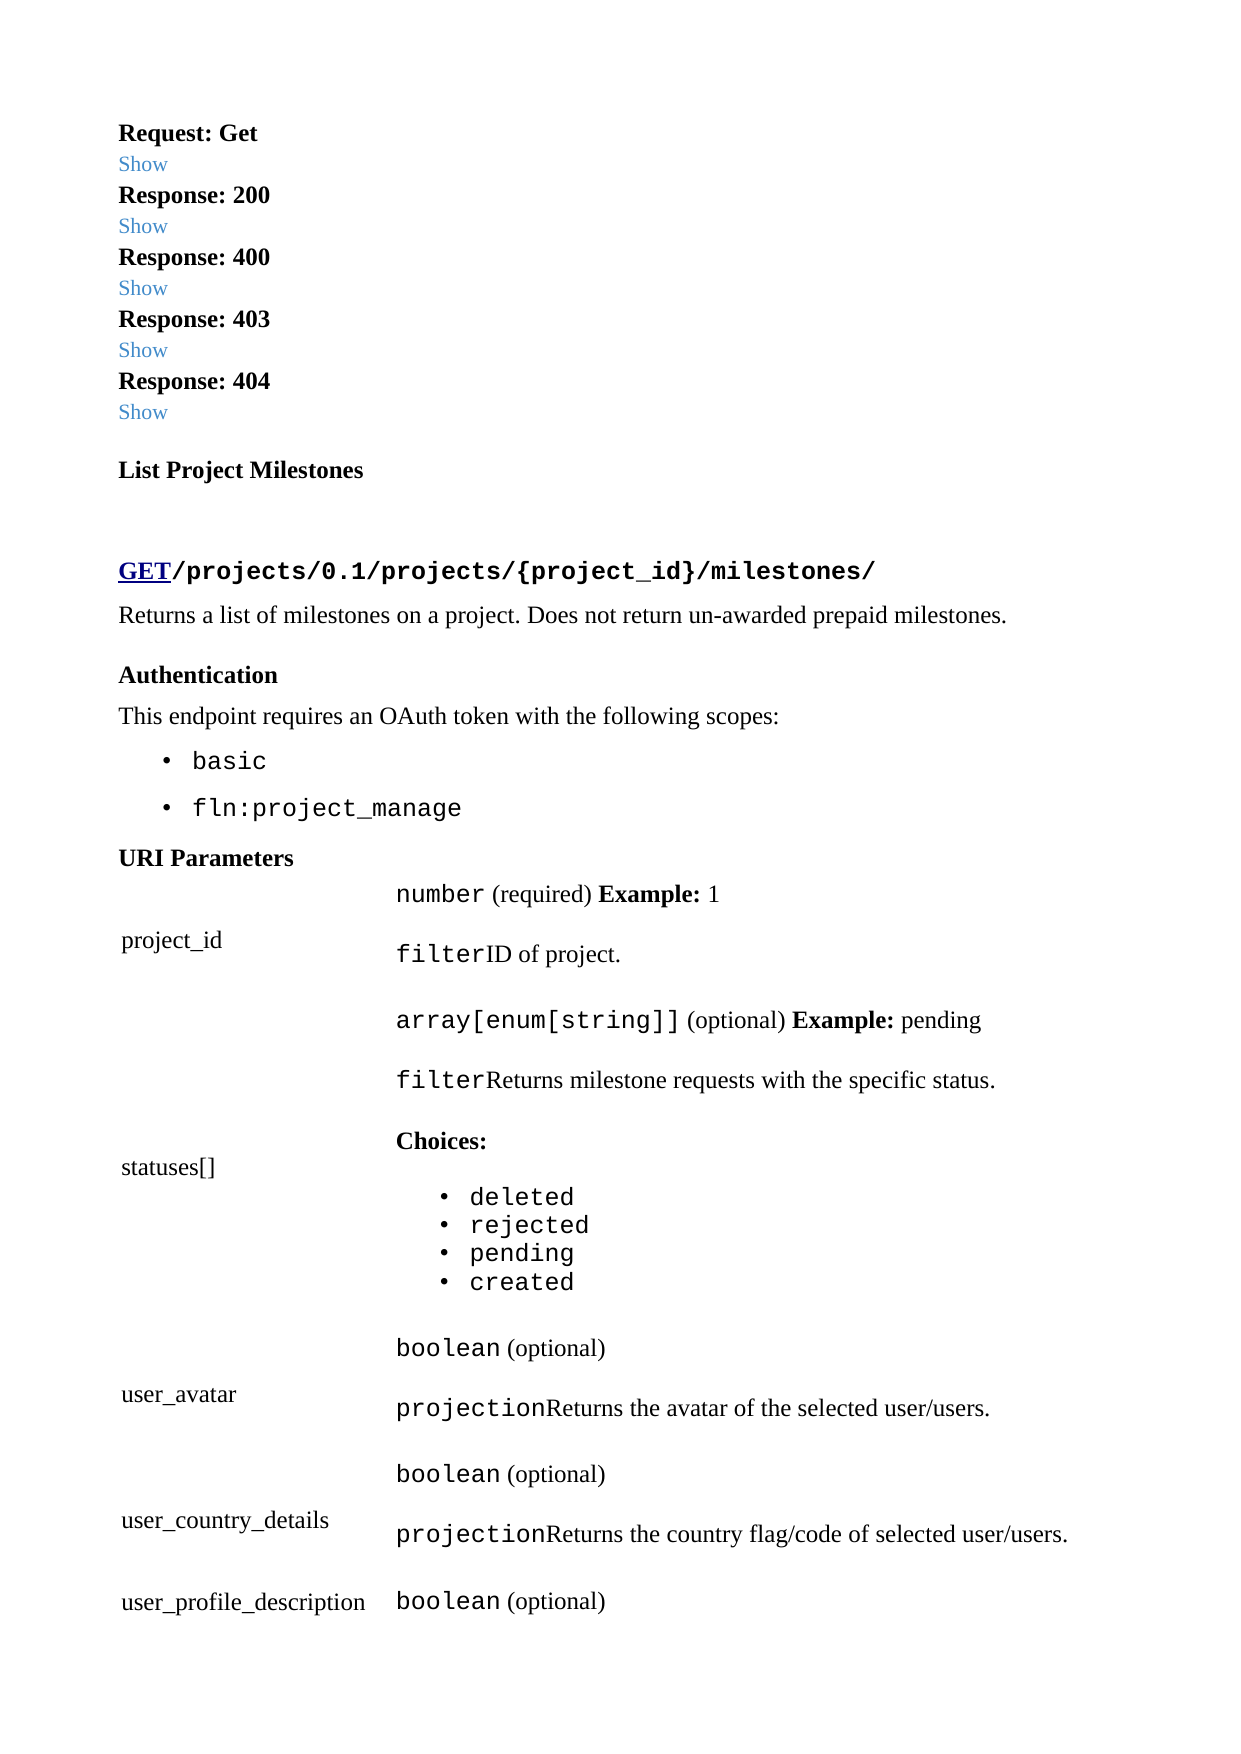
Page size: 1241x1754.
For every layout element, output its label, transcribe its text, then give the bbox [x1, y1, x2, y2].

table_cell boolean (optional) projectionReturns the country flag/code of selected user/users. [393, 1456, 1122, 1583]
table_cell user_country_details [118, 1456, 393, 1583]
table_header number (required) Example: 1 filterID of project. [393, 876, 1122, 1002]
text This endpoint requires an OAuth token with the following scopes: [118, 701, 1122, 730]
text Request: Get [118, 118, 1122, 147]
text Show [118, 399, 1122, 424]
subtitle Authentication [118, 660, 1122, 689]
subtitle List Project Milestones [118, 455, 1122, 484]
table_cell boolean (optional) projectionReturns the avatar of the selected user/users. [393, 1330, 1122, 1456]
table_cell boolean (optional) [393, 1583, 1122, 1619]
table_cell user_profile_description [118, 1583, 393, 1619]
text URI Parameters [118, 843, 1122, 872]
text Response: 403 [118, 304, 1122, 333]
text Response: 200 [118, 180, 1122, 209]
table_cell statuses[] [118, 1003, 393, 1330]
table_header project_id [118, 876, 393, 1002]
text Show [118, 213, 1122, 238]
text Response: 404 [118, 366, 1122, 395]
text Show [118, 275, 1122, 300]
subtitle GET/projects/0.1/projects/{project_id}/milestones/ [118, 556, 1122, 587]
table_cell user_avatar [118, 1330, 393, 1456]
list fln:project_manage [162, 796, 1122, 824]
list basic [162, 749, 1122, 777]
table_cell array[enum[string]] (optional) Example: pending filterReturns milestone requests with the specific status. Choices: deleted rejected pending created [393, 1003, 1122, 1330]
text Show [118, 151, 1122, 176]
text Show [118, 337, 1122, 362]
text Response: 400 [118, 242, 1122, 271]
text Returns a list of milestones on a project. Does not return un-awarded prepaid milestones. [118, 600, 1122, 628]
